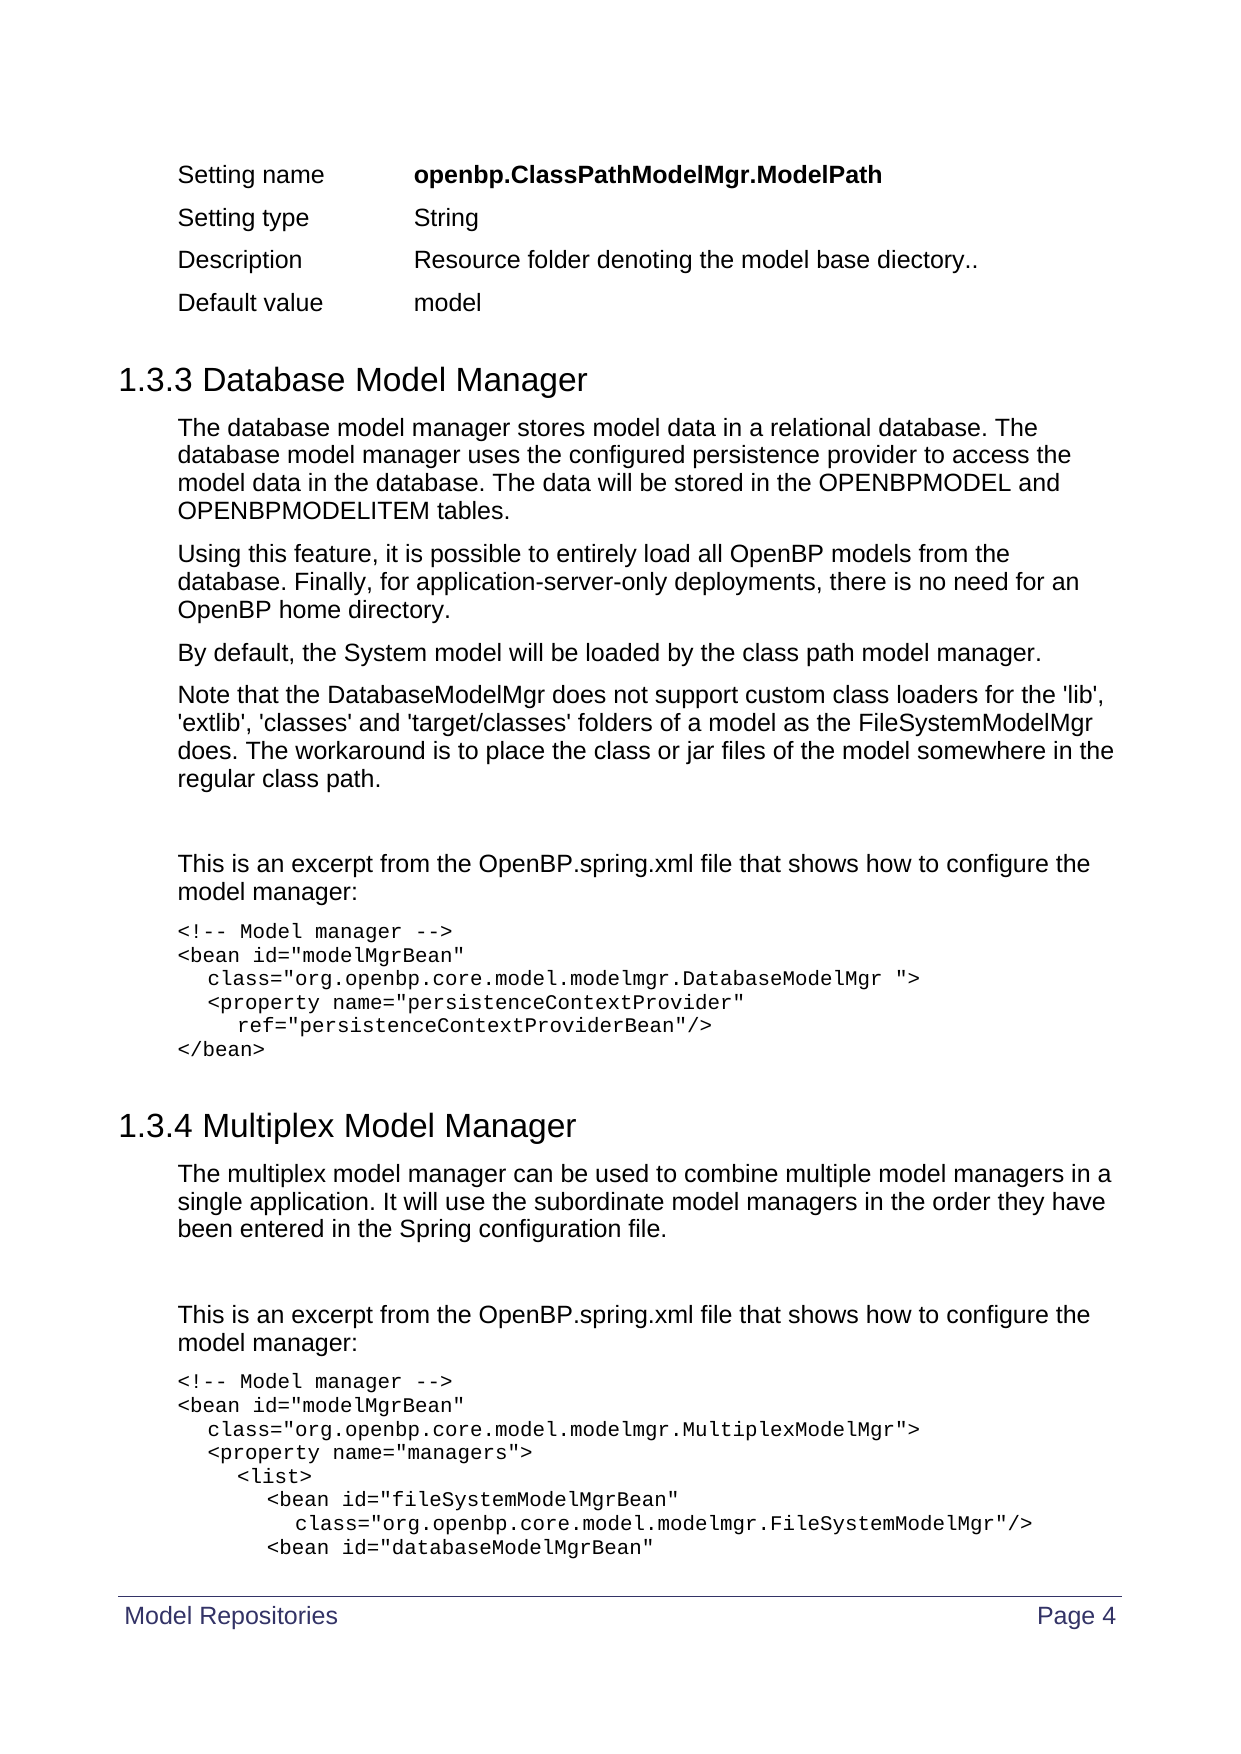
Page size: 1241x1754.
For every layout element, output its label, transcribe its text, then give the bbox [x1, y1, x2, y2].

text This is an excerpt from the OpenBP.spring.xml file that shows how to configure the model manager: [177, 1301, 1122, 1356]
text Description Resource folder denoting the model base diectory.. [177, 246, 1122, 274]
text <!-- Model manager --> <bean id="modelMgrBean" class="org.openbp.core.model.modelmgr.DatabaseModelMgr "> <property name="persistenceContextProvider" ref="persistenceContextProviderBean"/> </bean> [177, 921, 1122, 1063]
text Setting name openbp.ClassPathModelMgr.ModelPath [177, 161, 1122, 189]
subtitle Multiplex Model Manager [118, 1107, 1122, 1144]
text This is an excerpt from the OpenBP.spring.xml file that shows how to configure the model manager: [177, 850, 1122, 906]
text By default, the System model will be loaded by the class path model manager. [177, 638, 1122, 666]
text Note that the DatabaseModelMgr does not support custom class loaders for the 'lib', 'extlib', 'classes' and 'target/classes' folders of a model as the FileSystemModelMgr does. The workaround is to place the class or jar files of the model somewhere in the regular class path. [177, 681, 1122, 793]
text The multiplex model manager can be used to combine multiple model managers in a single application. It will use the subordinate model managers in the order they have been entered in the Spring configuration file. [177, 1159, 1122, 1243]
text Setting type String [177, 203, 1122, 231]
text The database model manager stores model data in a relational database. The database model manager uses the configured persistence provider to access the model data in the database. The data will be stored in the OPENBPMODEL and OPENBPMODELITEM tables. [177, 413, 1122, 525]
subtitle Database Model Manager [118, 361, 1122, 399]
text Using this feature, it is possible to entirely load all OpenBP models from the database. Finally, for application-server-only deployments, there is no need for an OpenBP home directory. [177, 540, 1122, 624]
text <!-- Model manager --> <bean id="modelMgrBean" class="org.openbp.core.model.modelmgr.MultiplexModelMgr"> <property name="managers"> <list> <bean id="fileSystemModelMgrBean" class="org.openbp.core.model.modelmgr.FileSystemModelMgr"/> <bean id="databaseModelMgrBean" [177, 1371, 1122, 1560]
text Default value model [177, 289, 1122, 317]
